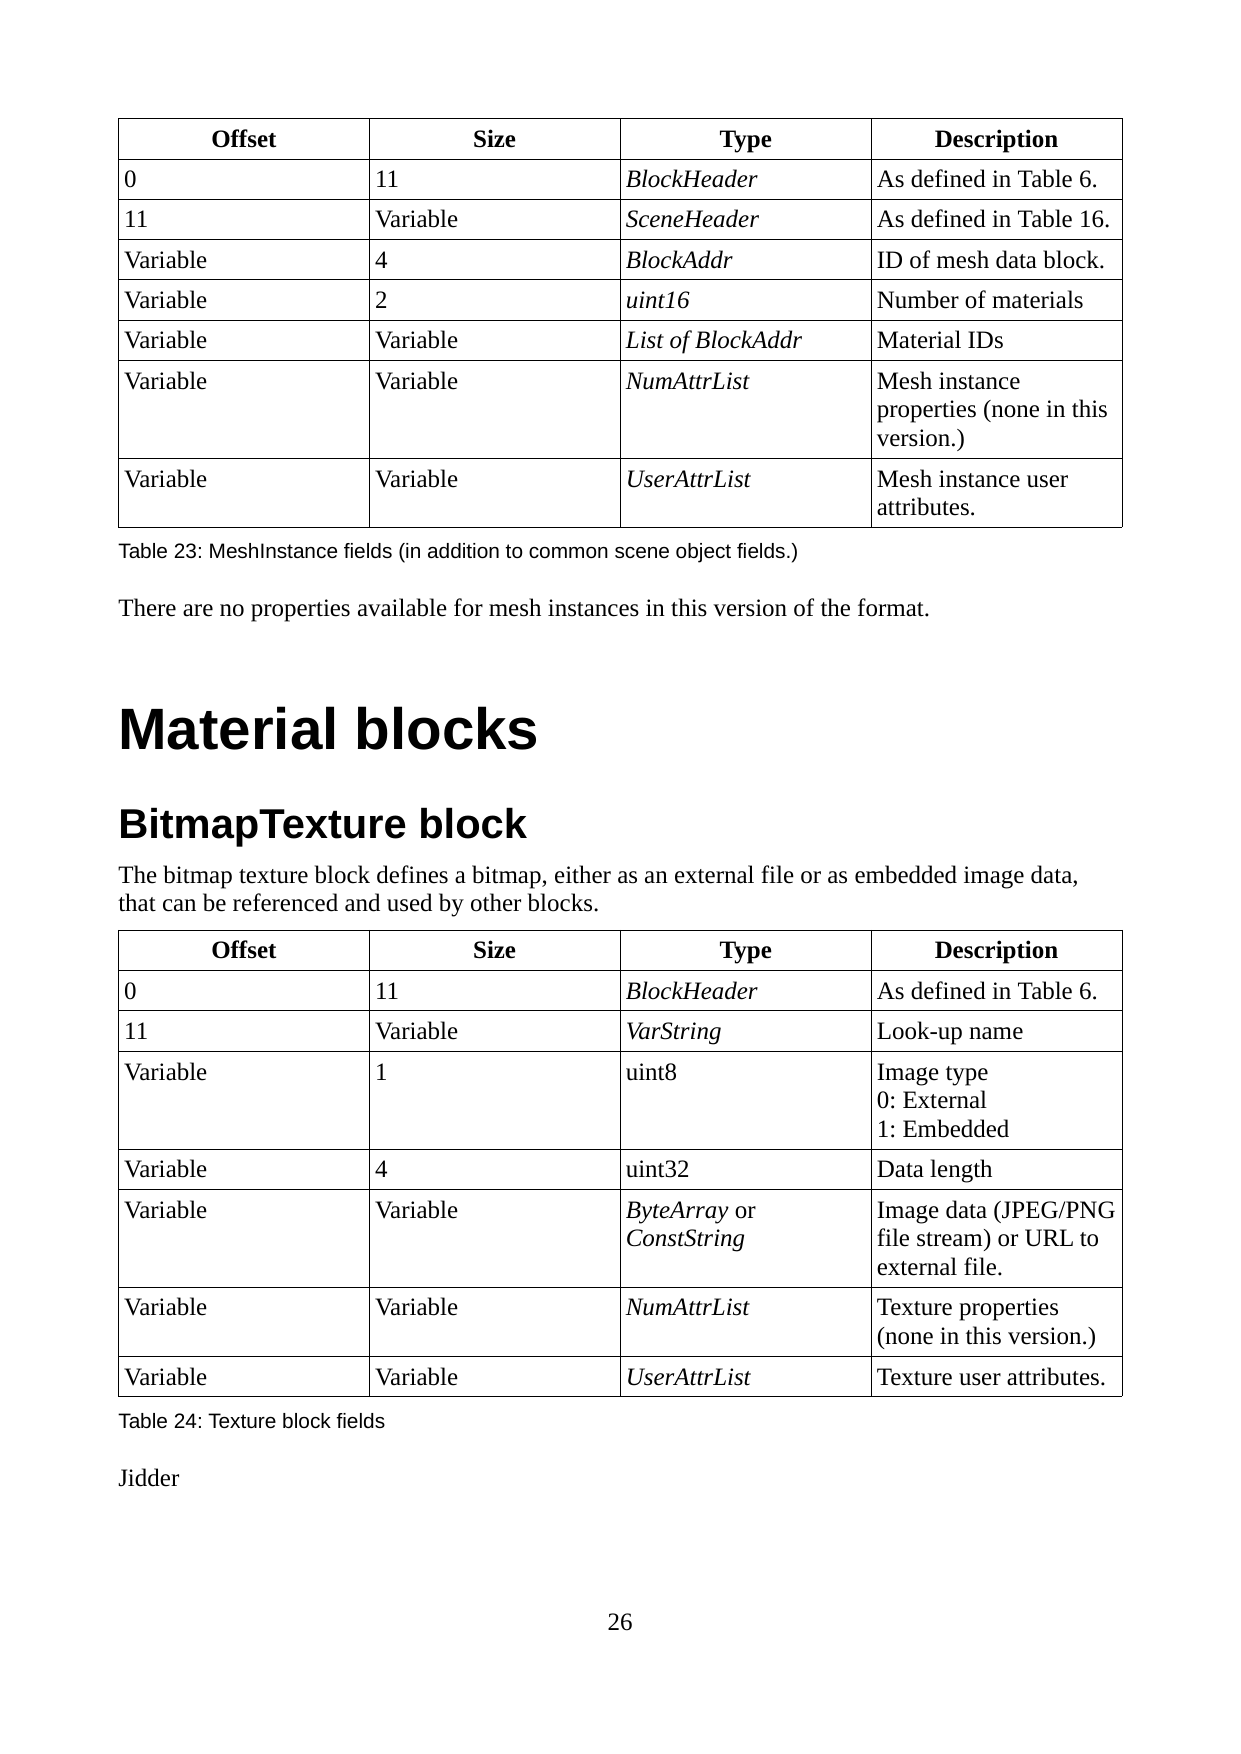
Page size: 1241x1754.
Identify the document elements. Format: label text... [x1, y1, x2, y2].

table_cell NumAttrList [621, 361, 871, 458]
table_cell uint32 [621, 1150, 871, 1189]
table_cell 4 [370, 1150, 620, 1189]
table_header Size [370, 931, 620, 970]
table_cell Variable [370, 361, 620, 458]
table_cell 0 [119, 971, 369, 1010]
table_cell uint8 [621, 1052, 871, 1148]
text The bitmap texture block defines a bitmap, either as an external file or as embedded image data, that can be referenced and used by other blocks. [118, 860, 1122, 917]
table_cell Image type 0: External 1: Embedded [872, 1052, 1122, 1148]
table_cell SceneHeader [621, 200, 871, 239]
table_cell BlockHeader [621, 160, 871, 199]
table_cell 11 [119, 200, 369, 239]
table_cell Texture properties (none in this version.) [872, 1288, 1122, 1356]
table_cell Variable [119, 1357, 369, 1396]
table_cell VarString [621, 1011, 871, 1051]
table_cell ID of mesh data block. [872, 240, 1122, 279]
table_cell 11 [119, 1011, 369, 1051]
text There are no properties available for mesh instances in this version of the format. [118, 593, 1122, 622]
table_cell 11 [370, 971, 620, 1010]
table_cell Image data (JPEG/PNG file stream) or URL to external file. [872, 1190, 1122, 1287]
table_cell 1 [370, 1052, 620, 1148]
table_cell Variable [119, 361, 369, 458]
table_cell Material IDs [872, 321, 1122, 360]
table_cell Variable [370, 321, 620, 360]
table_cell Number of materials [872, 280, 1122, 320]
table_cell NumAttrList [621, 1288, 871, 1356]
table_cell UserAttrList [621, 459, 871, 527]
subtitle Material blocks [118, 695, 1122, 762]
table_header Offset [119, 931, 369, 970]
table_cell Variable [370, 1357, 620, 1396]
table_cell Variable [119, 1052, 369, 1148]
table_cell 2 [370, 280, 620, 320]
table_header Description [872, 931, 1122, 970]
table_cell UserAttrList [621, 1357, 871, 1396]
table_cell 4 [370, 240, 620, 279]
table_cell List of BlockAddr [621, 321, 871, 360]
table_cell Variable [370, 459, 620, 527]
table_header Description [872, 119, 1122, 158]
table_cell Mesh instance properties (none in this version.) [872, 361, 1122, 458]
table_cell Variable [119, 1288, 369, 1356]
table_cell Variable [119, 240, 369, 279]
table_cell As defined in Table 6. [872, 971, 1122, 1010]
table_header Offset [119, 119, 369, 158]
table_cell As defined in Table 16. [872, 200, 1122, 239]
table_cell ByteArray or ConstString [621, 1190, 871, 1287]
table_cell BlockAddr [621, 240, 871, 279]
table_cell Variable [119, 459, 369, 527]
table_cell Data length [872, 1150, 1122, 1189]
table_cell Variable [119, 1150, 369, 1189]
table_cell 0 [119, 160, 369, 199]
table_cell Variable [119, 1190, 369, 1287]
text Table 23: MeshInstance fields (in addition to common scene object fields.) [118, 539, 1122, 563]
table_cell 11 [370, 160, 620, 199]
subtitle BitmapTexture block [118, 799, 1122, 847]
table_cell Variable [370, 1011, 620, 1051]
table_cell uint16 [621, 280, 871, 320]
table_header Type [621, 931, 871, 970]
table_cell Variable [370, 200, 620, 239]
text Table 24: Texture block fields [118, 1408, 1122, 1432]
table_cell As defined in Table 6. [872, 160, 1122, 199]
table_header Type [621, 119, 871, 158]
table_cell Look-up name [872, 1011, 1122, 1051]
table_cell BlockHeader [621, 971, 871, 1010]
table_cell Mesh instance user attributes. [872, 459, 1122, 527]
table_cell Variable [370, 1190, 620, 1287]
table_cell Texture user attributes. [872, 1357, 1122, 1396]
table_header Size [370, 119, 620, 158]
table_cell Variable [370, 1288, 620, 1356]
text Jidder [118, 1463, 1122, 1491]
table_cell Variable [119, 280, 369, 320]
table_cell Variable [119, 321, 369, 360]
